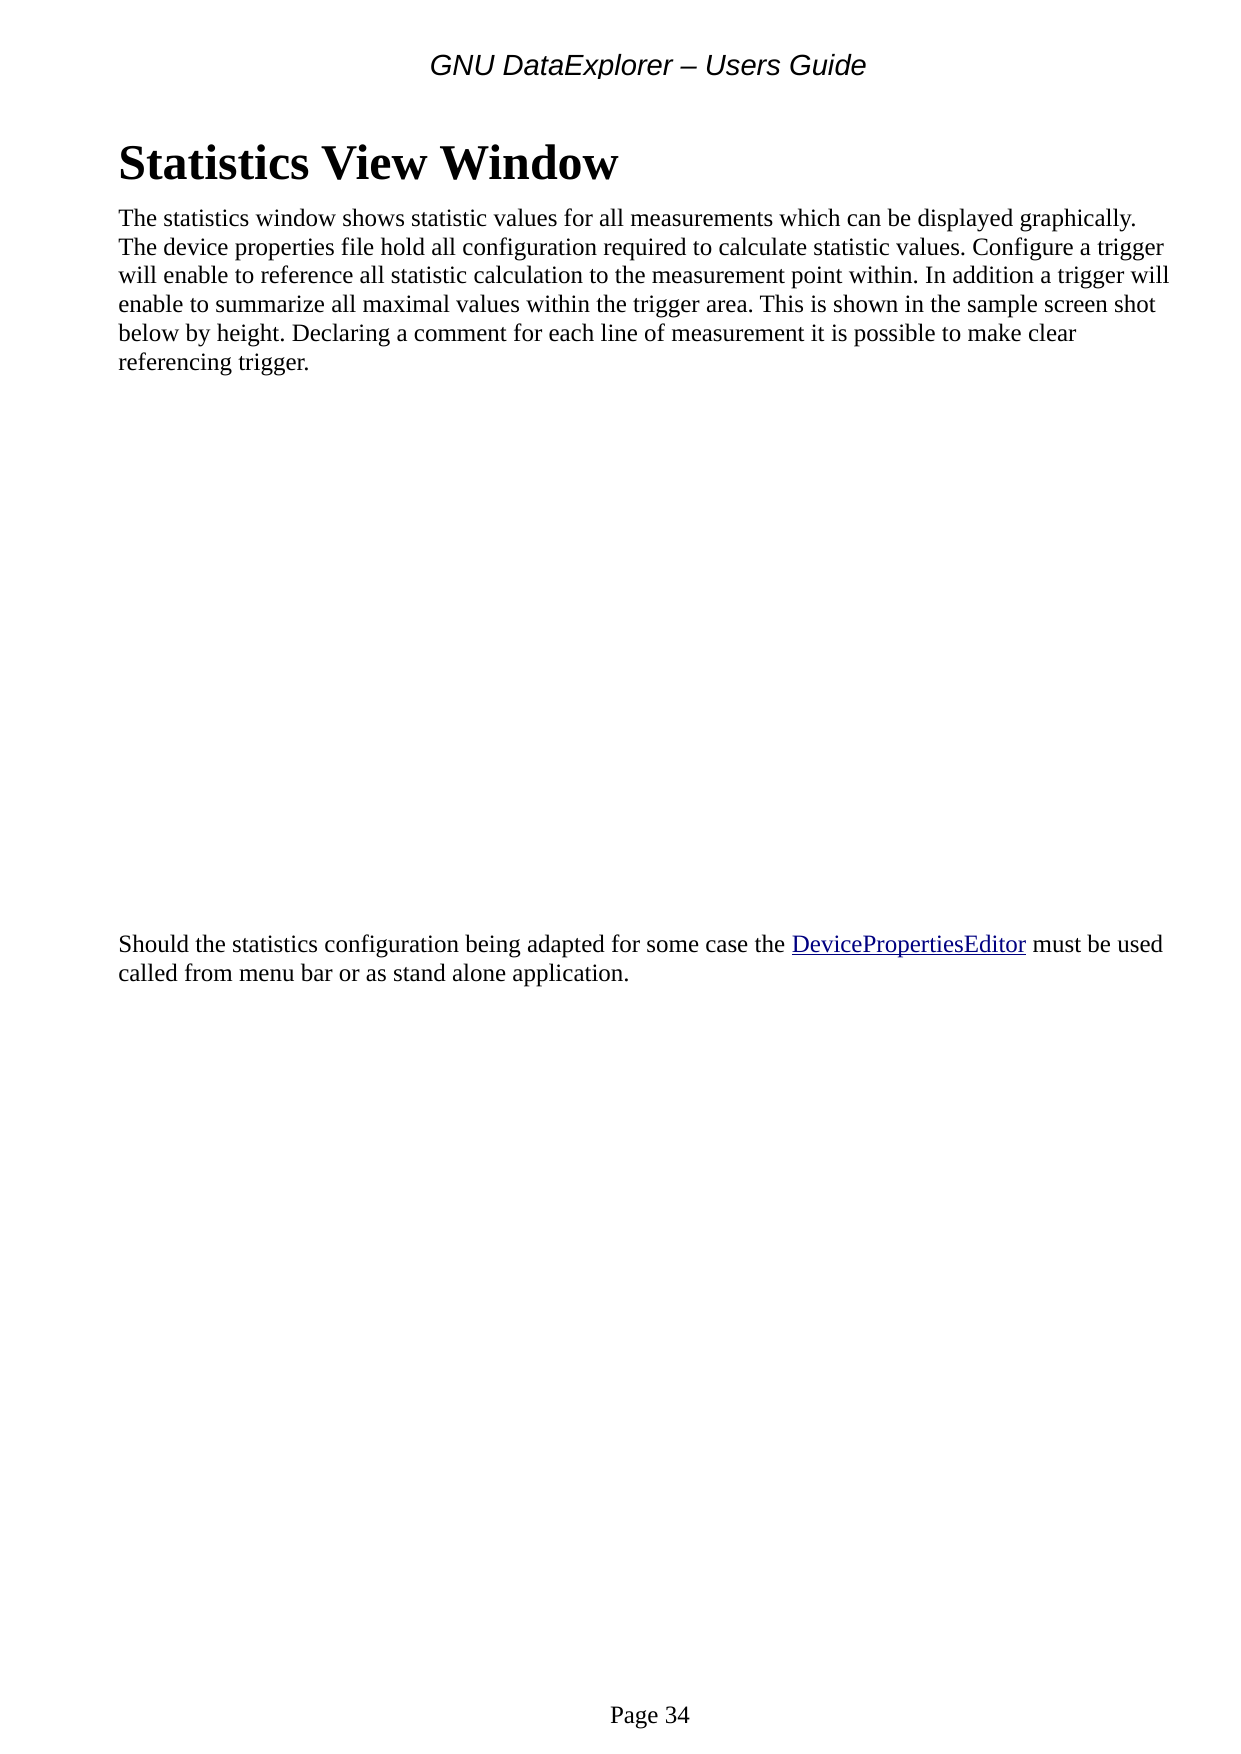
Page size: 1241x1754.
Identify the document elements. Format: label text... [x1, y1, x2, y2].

text The statistics window shows statistic values for all measurements which can be displayed graphically. The device properties file hold all configuration required to calculate statistic values. Configure a trigger will enable to reference all statistic calculation to the measurement point within. In addition a trigger will enable to summarize all maximal values within the trigger area. This is shown in the sample screen shot below by height. Declaring a comment for each line of measurement it is possible to make clear referencing trigger. [118, 203, 1181, 375]
subtitle Statistics View Window [118, 133, 1181, 190]
text Should the statistics configuration being adapted for some case the DevicePropertiesEditor must be used called from menu bar or as stand alone application. [118, 929, 1181, 986]
